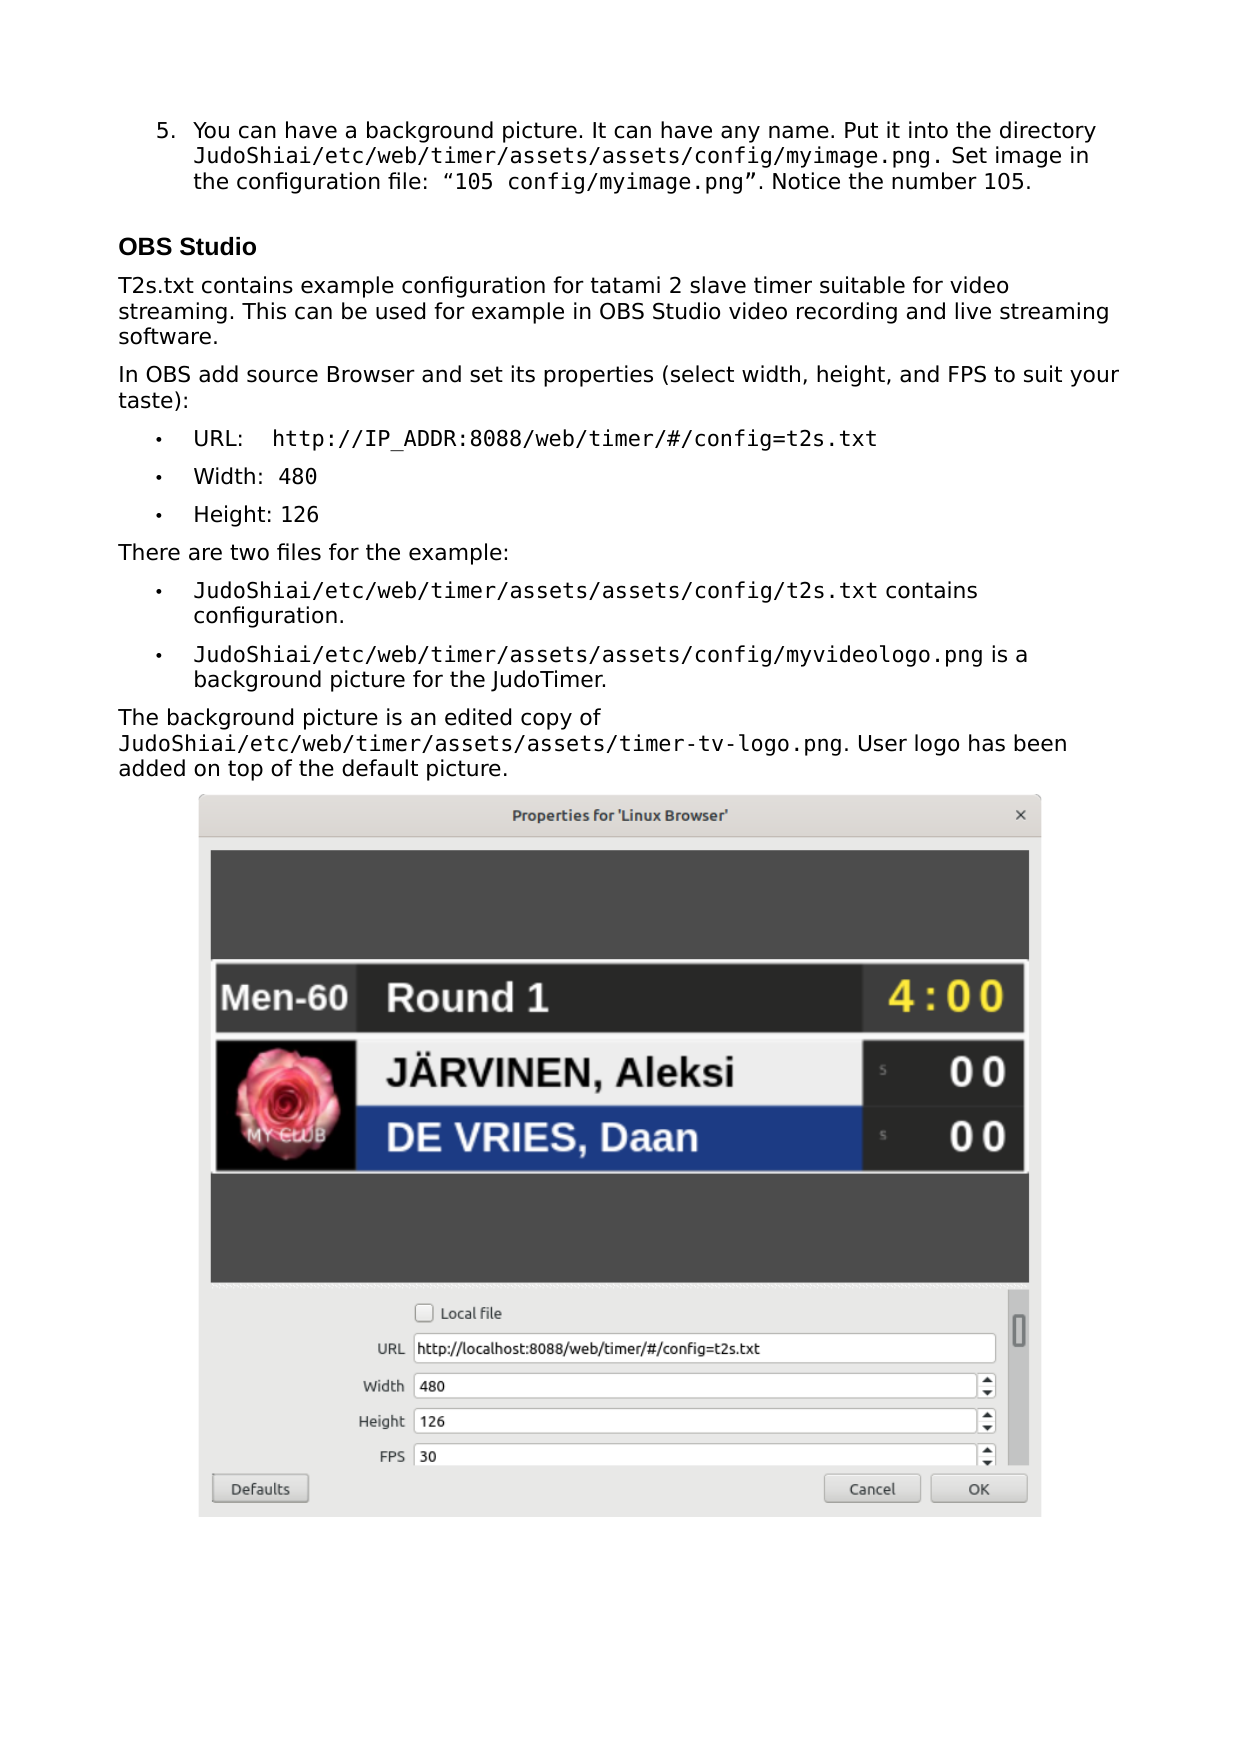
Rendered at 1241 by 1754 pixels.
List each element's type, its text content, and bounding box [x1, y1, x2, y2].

list JudoShiai/etc/web/timer/assets/assets/config/myvideologo.png is a background picture for the JudoTimer. [156, 642, 1122, 693]
picture [198, 794, 1042, 1517]
list Height: 126 [156, 502, 1122, 528]
list You can have a background picture. It can have any name. Put it into the directory JudoShiai/etc/web/timer/assets/assets/config/myimage.png. Set image in the configuration file: “105 config/myimage.png”. Notice the number 105. [156, 118, 1122, 195]
list Width: 480 [156, 464, 1122, 489]
list URL: http://IP_ADDR:8088/web/timer/#/config=t2s.txt [156, 426, 1122, 452]
text There are two files for the example: [118, 540, 1122, 566]
subtitle OBS Studio [118, 232, 1122, 261]
list JudoShiai/etc/web/timer/assets/assets/config/t2s.txt contains configuration. [156, 578, 1122, 629]
text The background picture is an edited copy of JudoShiai/etc/web/timer/assets/assets/timer-tv-logo.png. User logo has been added on top of the default picture. [118, 705, 1122, 782]
text T2s.txt contains example configuration for tatami 2 slave timer suitable for video streaming. This can be used for example in OBS Studio video recording and live streaming software. [118, 273, 1122, 350]
text In OBS add source Browser and set its properties (select width, height, and FPS to suit your taste): [118, 362, 1122, 413]
